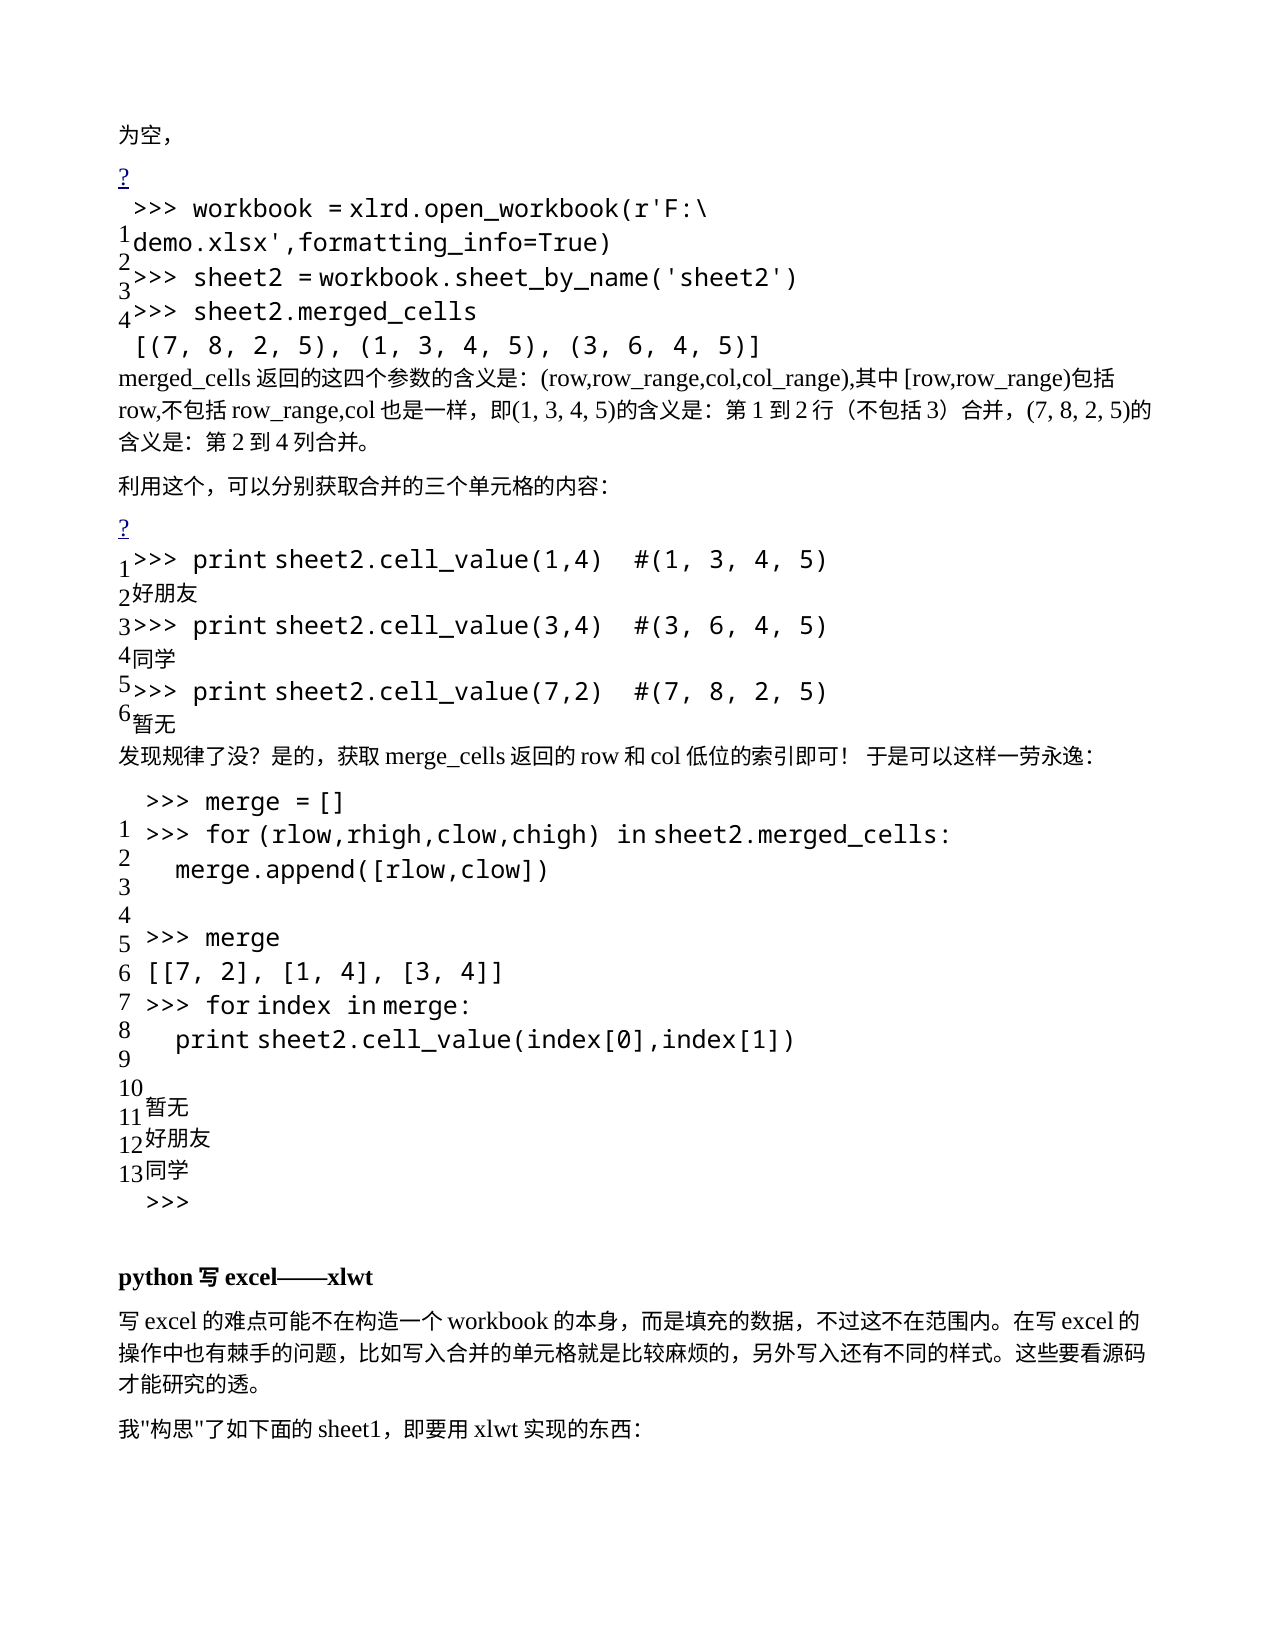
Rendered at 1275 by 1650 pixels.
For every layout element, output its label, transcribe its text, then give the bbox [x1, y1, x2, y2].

text 利用这个，可以分别获取合并的三个单元格的内容： [118, 469, 1157, 501]
text 为空， [118, 118, 1157, 150]
text 发现规律了没？是的，获取merge_cells返回的row和col低位的索引即可！ 于是可以这样一劳永逸： [118, 739, 1157, 771]
text ? [118, 162, 1157, 191]
table_header >>> workbook = xlrd.open_workbook(r'F:\demo.xlsx',formatting_info=True) >>> sheet2 = workbook.sheet_by_name('sheet2') >>> sheet2.merged_cells [(7, 8, 2, 5), (1, 3, 4, 5), (3, 6, 4, 5)] [133, 191, 1157, 361]
table_header >>> print sheet2.cell_value(1,4) #(1, 3, 4, 5) 好朋友 >>> print sheet2.cell_value(3,4) #(3, 6, 4, 5) 同学 >>> print sheet2.cell_value(7,2) #(7, 8, 2, 5) 暂无 [133, 542, 842, 739]
text 写excel的难点可能不在构造一个workbook的本身，而是填充的数据，不过这不在范围内。在写excel的操作中也有棘手的问题，比如写入合并的单元格就是比较麻烦的，另外写入还有不同的样式。这些要看源码才能研究的透。 [118, 1304, 1157, 1399]
table_header 1 2 3 4 5 6 7 8 9 10 11 12 13 [118, 783, 145, 1219]
table_header 1 2 3 4 5 6 [118, 542, 133, 739]
text ? [118, 513, 1157, 542]
text 我"构思"了如下面的sheet1，即要用xlwt实现的东西： [118, 1412, 1157, 1443]
text python写excel——xlwt [118, 1260, 1157, 1292]
table_header 1 2 3 4 [118, 191, 133, 361]
text merged_cells返回的这四个参数的含义是：(row,row_range,col,col_range),其中 [row,row_range)包括row,不包括row_range,col也是一样，即(1, 3, 4, 5)的含义是：第1到2行（不包括3）合并，(7, 8, 2, 5)的含义是：第2到4列合并。 [118, 361, 1157, 456]
table_header >>> merge = [] >>> for (rlow,rhigh,clow,chigh) in sheet2.merged_cells: merge.append([rlow,clow]) >>> merge [[7, 2], [1, 4], [3, 4]] >>> for index in merge: print sheet2.cell_value(index[0],index[1]) 暂无 好朋友 同学 >>> [145, 783, 964, 1219]
